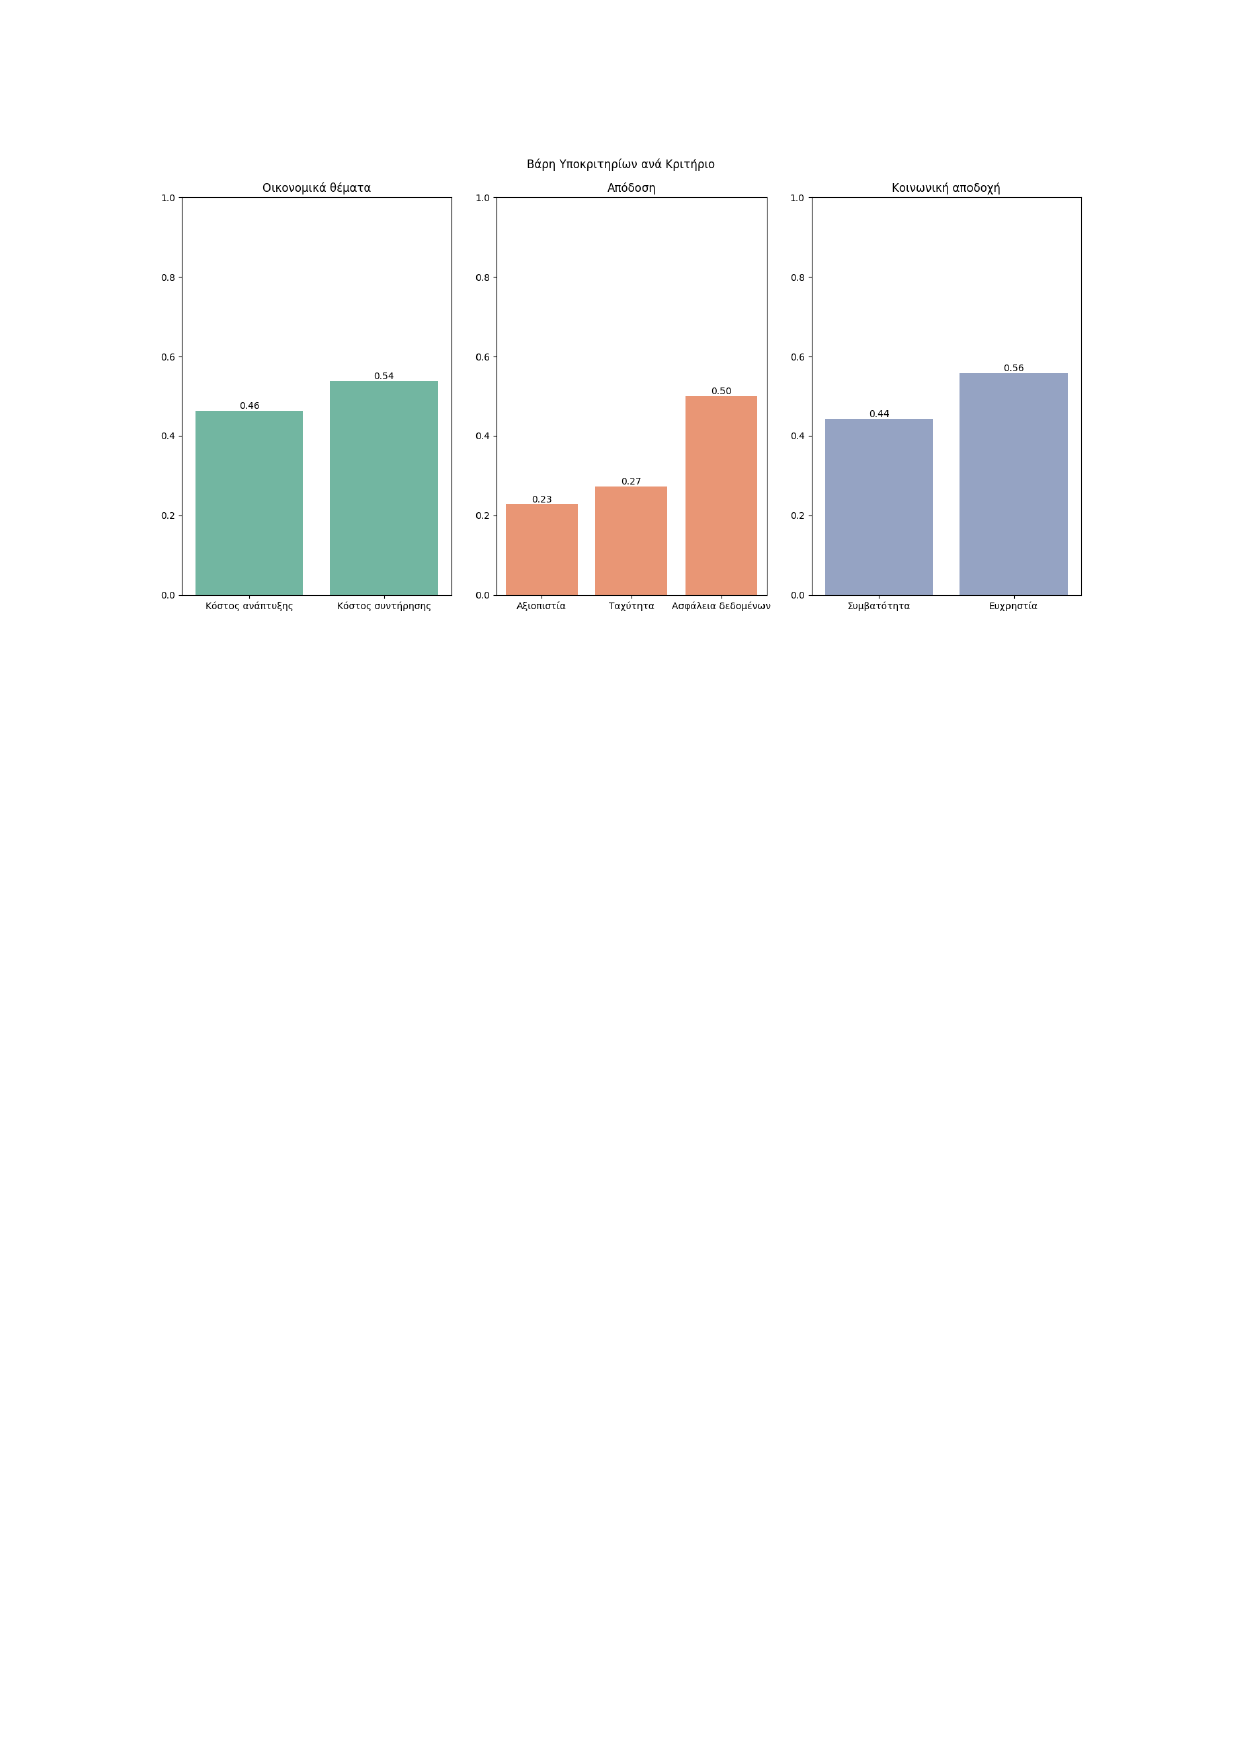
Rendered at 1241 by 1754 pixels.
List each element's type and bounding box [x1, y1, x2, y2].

picture [150, 150, 1091, 621]
